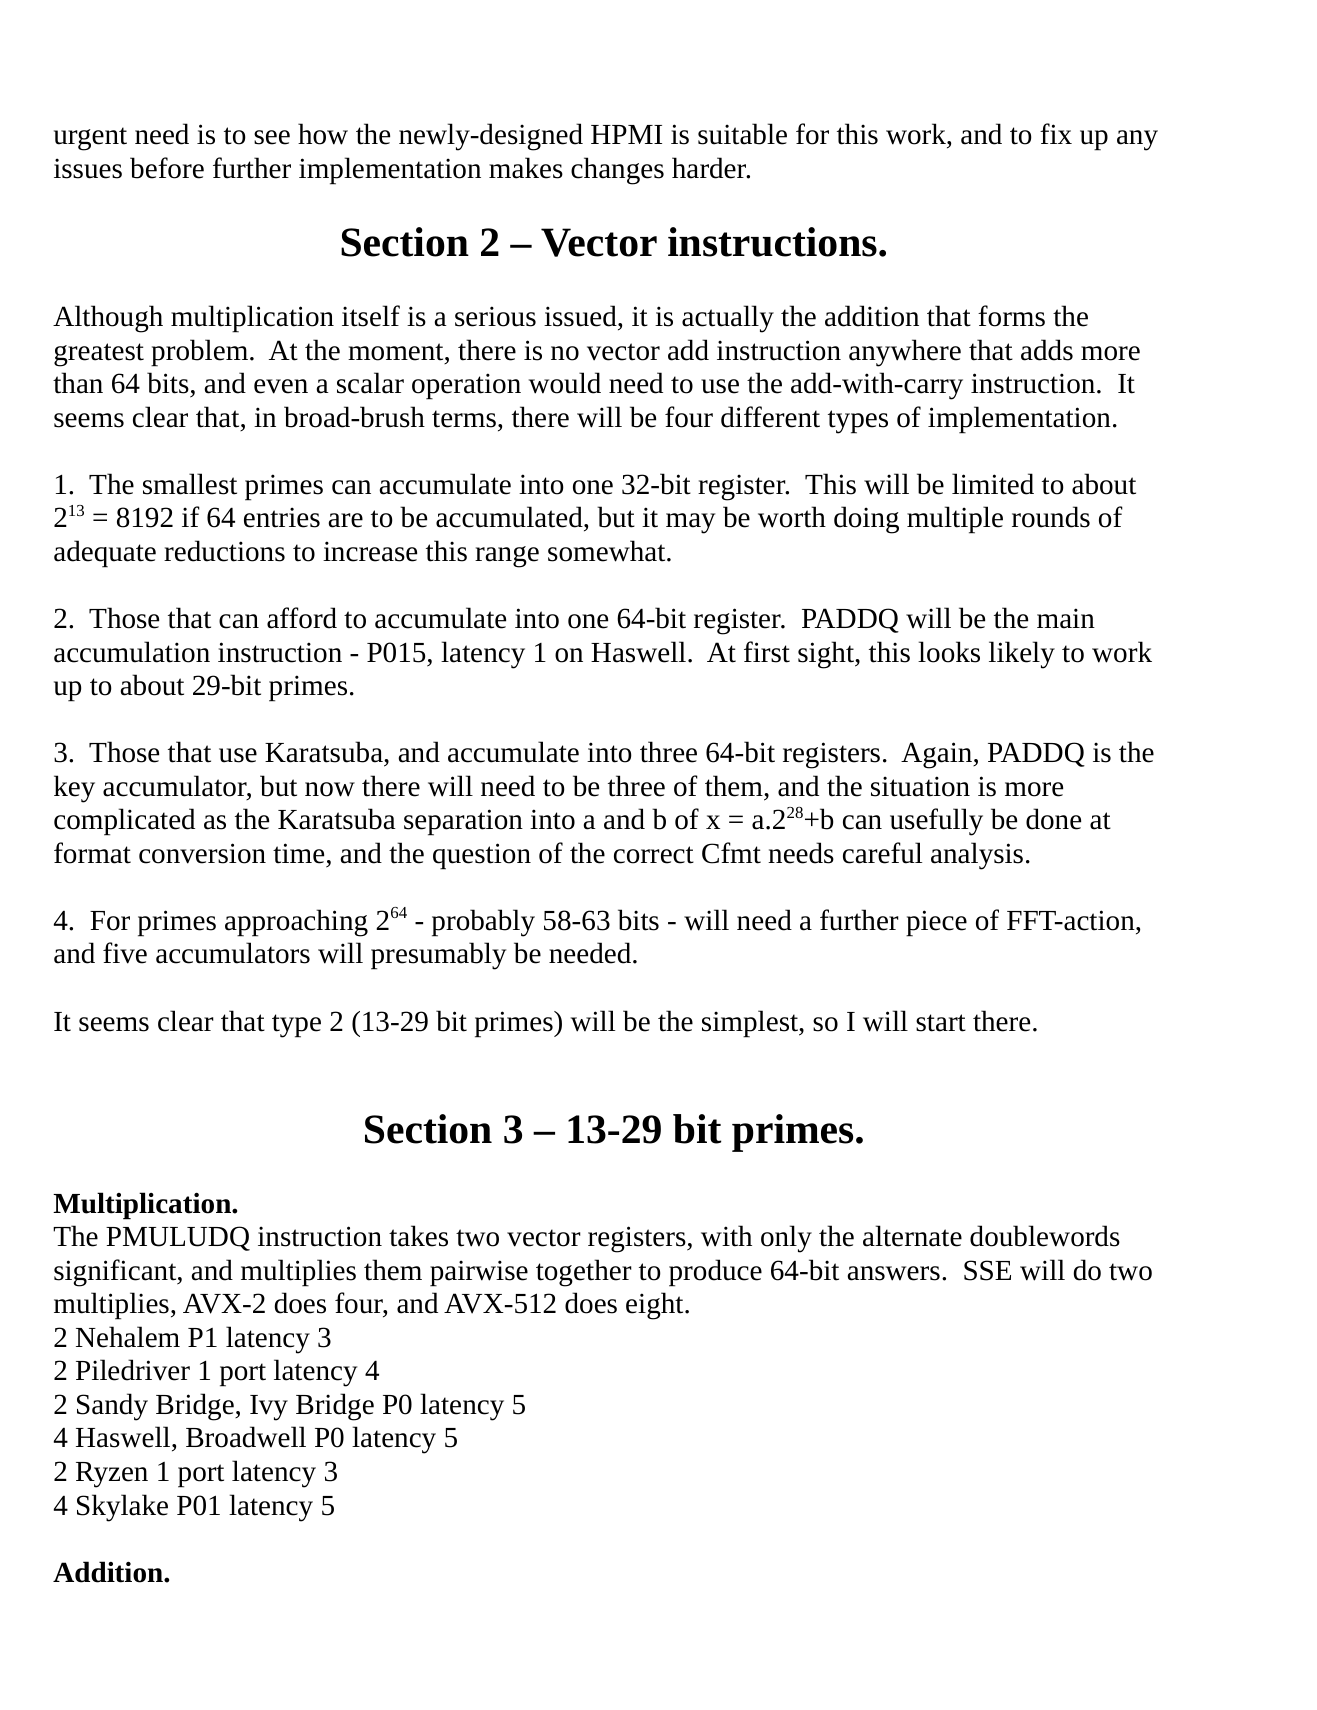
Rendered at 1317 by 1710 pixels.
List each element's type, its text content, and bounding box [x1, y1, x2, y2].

text 1. The smallest primes can accumulate into one 32-bit register. This will be limited to about 213 = 8192 if 64 entries are to be accumulated, but it may be worth doing multiple rounds of adequate reductions to increase this range somewhat. [53, 467, 1174, 568]
text 2 Piledriver 1 port latency 4 [53, 1353, 1174, 1387]
text Although multiplication itself is a serious issued, it is actually the addition that forms the greatest problem. At the moment, there is no vector add instruction anywhere that adds more than 64 bits, and even a scalar operation would need to use the add-with-carry instruction. It seems clear that, in broad-brush terms, there will be four different types of implementation. [53, 299, 1174, 433]
text urgent need is to see how the newly-designed HPMI is suitable for this work, and to fix up any issues before further implementation makes changes harder. [53, 117, 1174, 184]
text 2 Ryzen 1 port latency 3 [53, 1454, 1174, 1488]
text 2 Nehalem P1 latency 3 [53, 1320, 1174, 1353]
text 4. For primes approaching 264 - probably 58-63 bits - will need a further piece of FFT-action, and five accumulators will presumably be needed. [53, 903, 1174, 970]
text It seems clear that type 2 (13-29 bit primes) will be the simplest, so I will start there. [53, 1004, 1174, 1037]
text Section 2 – Vector instructions. [53, 218, 1174, 266]
text 2. Those that can afford to accumulate into one 64-bit register. PADDQ will be the main accumulation instruction - P015, latency 1 on Haswell. At first sight, this looks likely to work up to about 29-bit primes. [53, 601, 1174, 702]
text 2 Sandy Bridge, Ivy Bridge P0 latency 5 [53, 1387, 1174, 1421]
text 4 Skylake P01 latency 5 [53, 1488, 1174, 1521]
text 4 Haswell, Broadwell P0 latency 5 [53, 1421, 1174, 1454]
text Section 3 – 13-29 bit primes. [53, 1104, 1174, 1152]
text 3. Those that use Karatsuba, and accumulate into three 64-bit registers. Again, PADDQ is the key accumulator, but now there will need to be three of them, and the situation is more complicated as the Karatsuba separation into a and b of x = a.228+b can usefully be done at format conversion time, and the question of the correct Cfmt needs careful analysis. [53, 735, 1174, 869]
text Addition. [53, 1555, 1174, 1588]
text The PMULUDQ instruction takes two vector registers, with only the alternate doublewords significant, and multiplies them pairwise together to produce 64-bit answers. SSE will do two multiplies, AVX-2 does four, and AVX-512 does eight. [53, 1219, 1174, 1320]
text Multiplication. [53, 1186, 1174, 1219]
